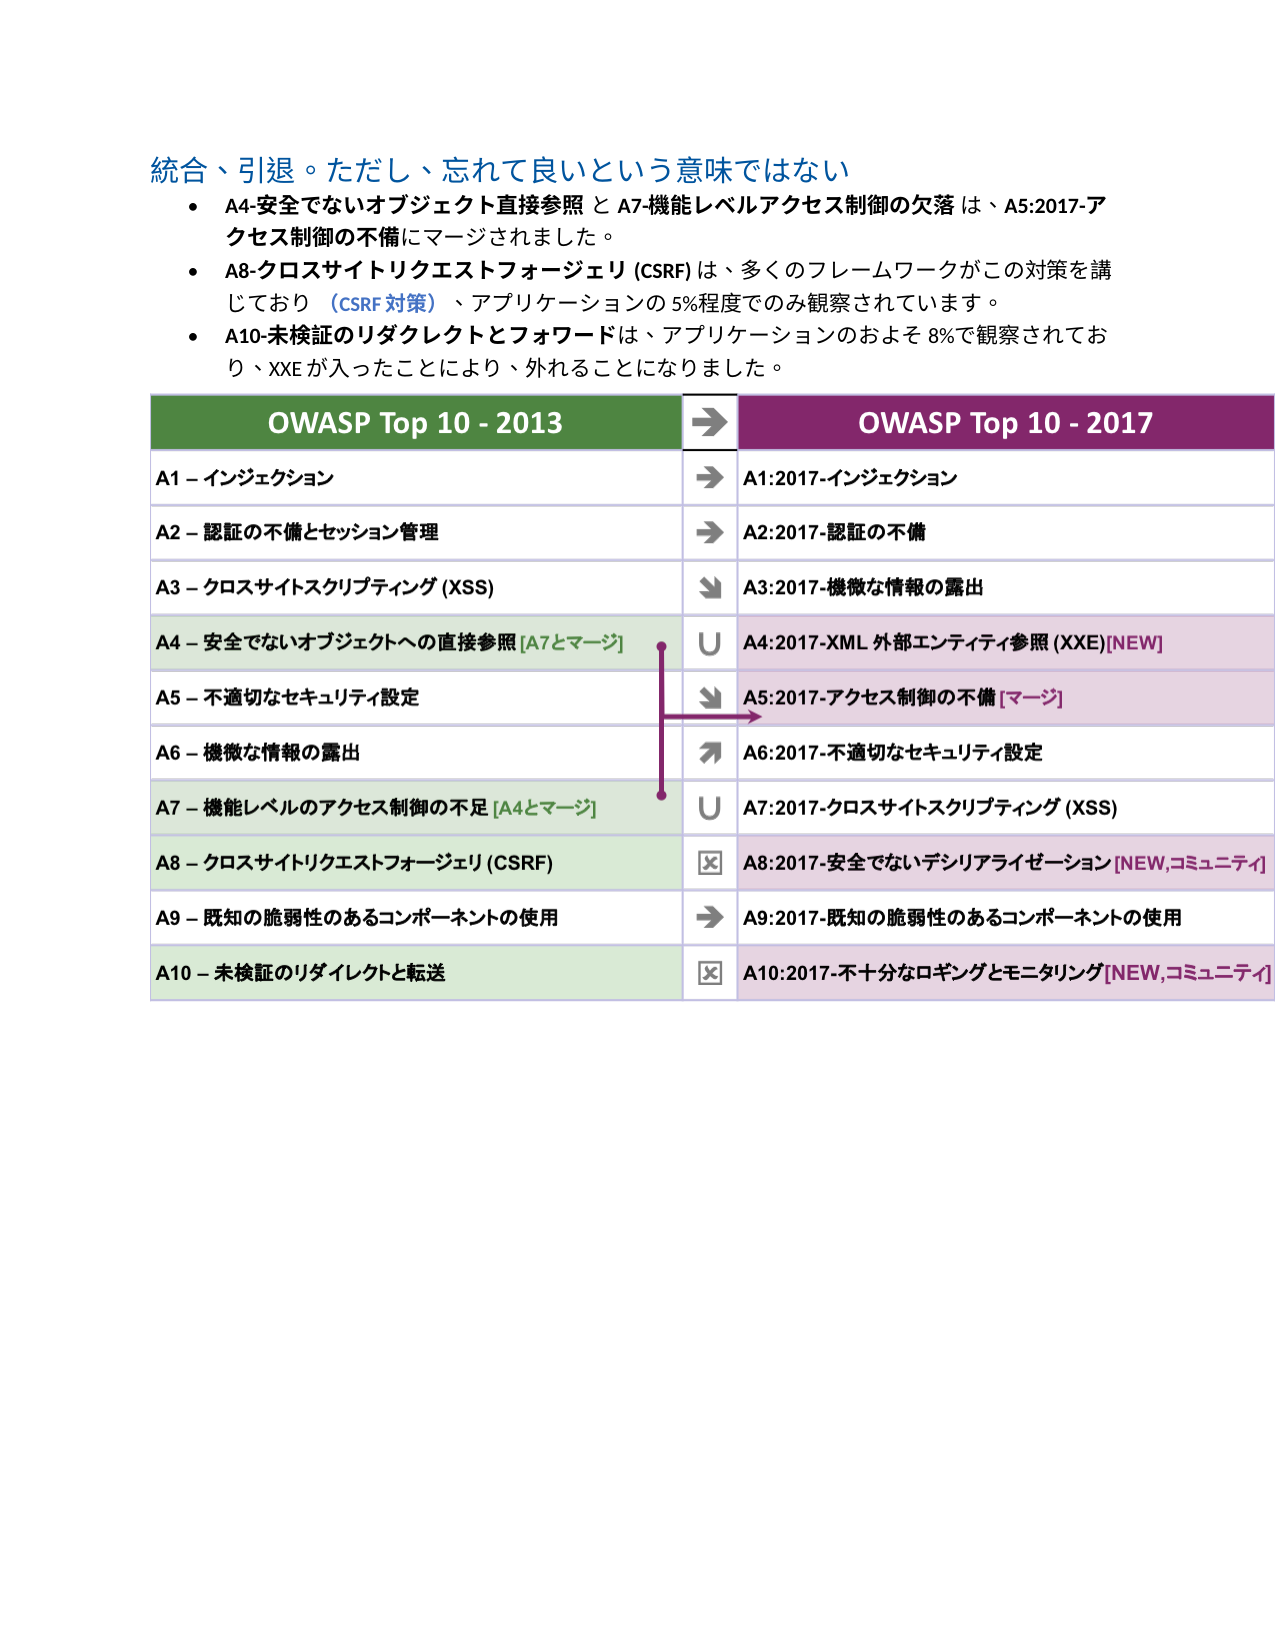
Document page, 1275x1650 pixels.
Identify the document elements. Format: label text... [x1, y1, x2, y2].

list A8-クロスサイトリクエストフォージェリ (CSRF) は、多くのフレームワークがこの対策を講じており （CSRF対策）、アプリケーションの5%程度でのみ観察されています。 [187, 255, 1125, 318]
list A4-安全でないオブジェクト直接参照 と A7-機能レベルアクセス制御の欠落 は、A5:2017-アクセス制御の不備にマージされました。 [187, 190, 1125, 252]
subtitle 統合、引退。ただし、忘れて良いという意味ではない [150, 150, 1125, 190]
picture [150, 386, 1275, 1013]
list A10-未検証のリダクレクトとフォワードは、アプリケーションのおよそ8%で観察されており、XXEが入ったことにより、外れることになりました。 [187, 321, 1125, 383]
